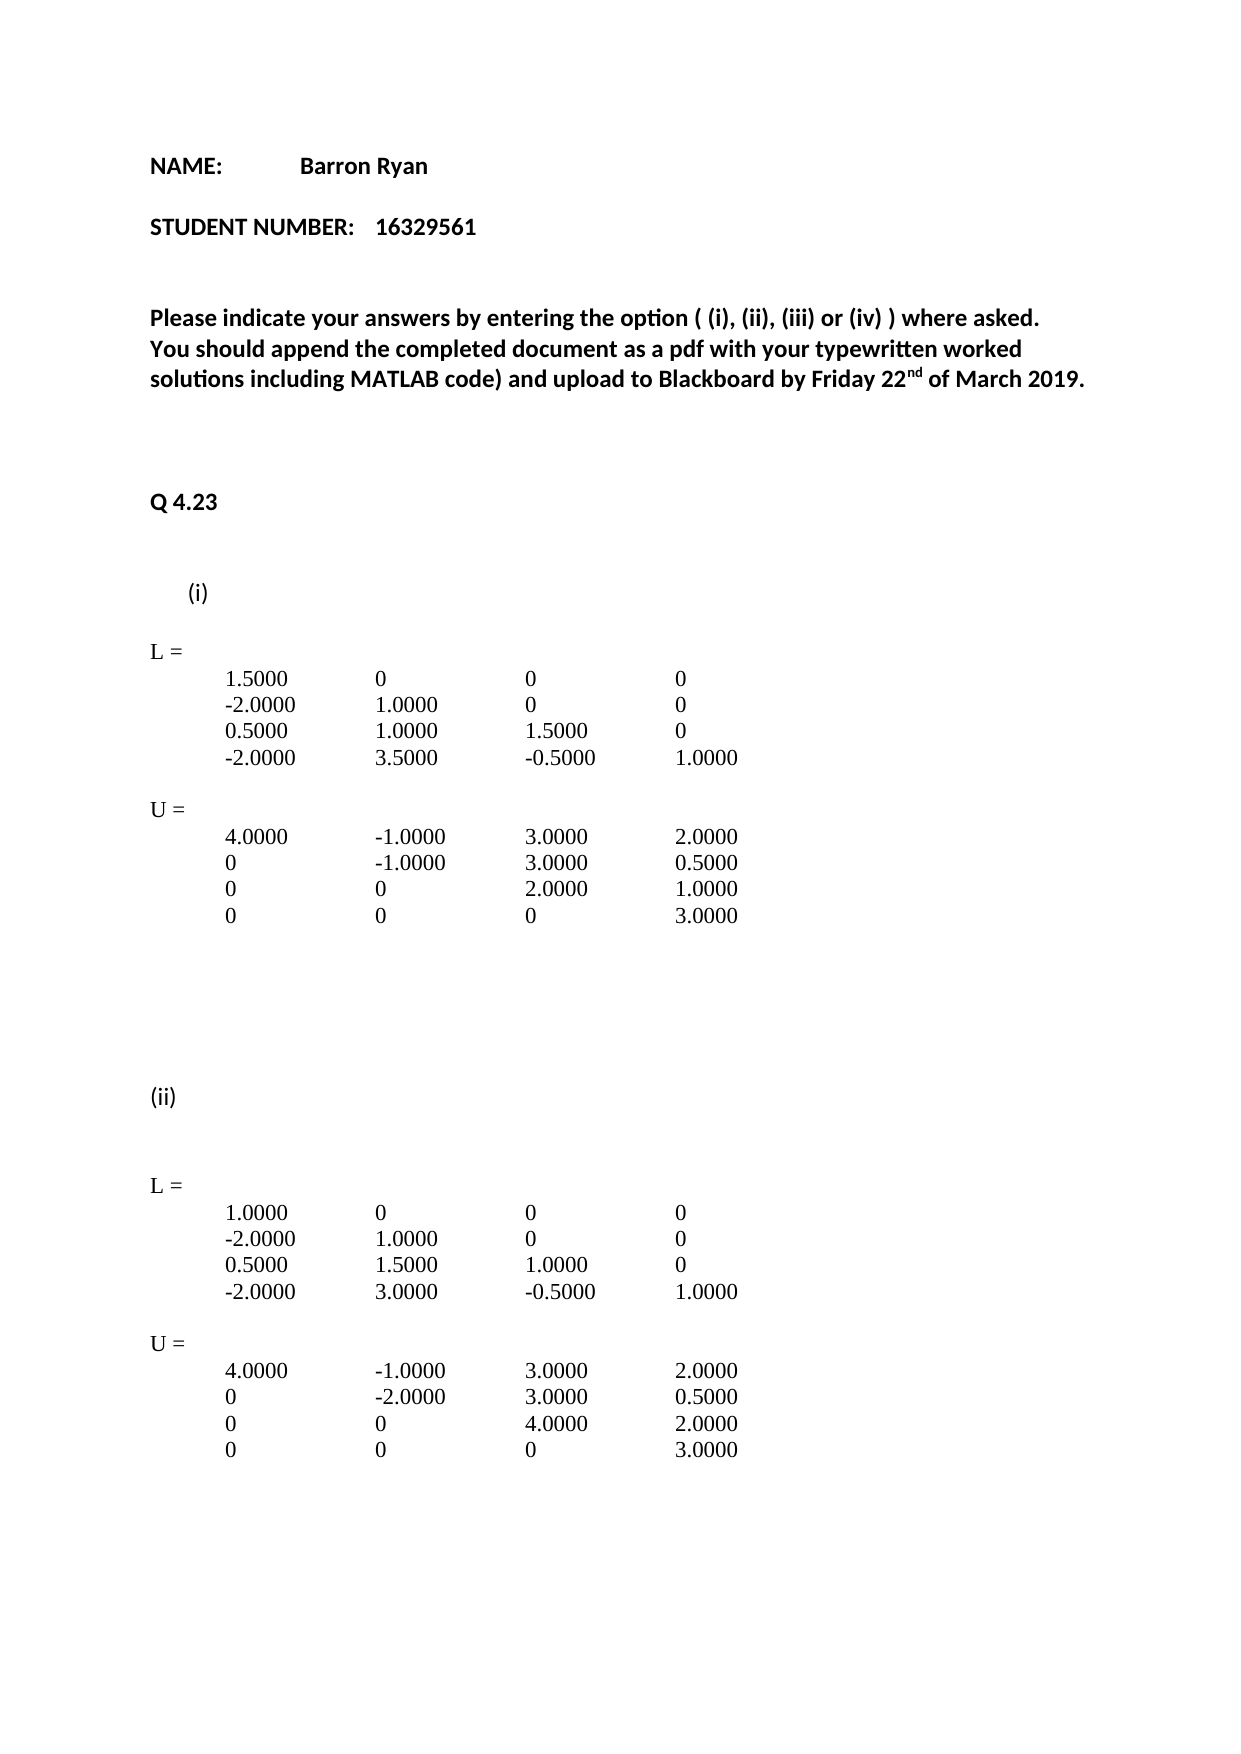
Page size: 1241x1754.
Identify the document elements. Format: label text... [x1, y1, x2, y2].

text U = [150, 1331, 1090, 1357]
text 0.5000 1.5000 1.0000 0 [150, 1251, 1090, 1278]
text Q 4.23 [150, 486, 1090, 516]
text -2.0000 3.0000 -0.5000 1.0000 [150, 1278, 1090, 1304]
text L = [150, 638, 1090, 665]
text -2.0000 1.0000 0 0 [150, 1225, 1090, 1251]
text -2.0000 1.0000 0 0 [150, 691, 1090, 717]
list 0 0 0 3.0000 [225, 902, 1090, 928]
text U = [150, 796, 1090, 823]
text 1.5000 0 0 0 [150, 665, 1090, 691]
text 0.5000 1.0000 1.5000 0 [150, 717, 1090, 744]
list 0 0 0 3.0000 [225, 1436, 1090, 1462]
text 4.0000 -1.0000 3.0000 2.0000 [150, 1357, 1090, 1383]
text Please indicate your answers by entering the option ( (i), (ii), (iii) or (iv) ) where asked. [150, 303, 1090, 333]
text 0 -2.0000 3.0000 0.5000 [150, 1383, 1090, 1409]
text 0 -1.0000 3.0000 0.5000 [150, 849, 1090, 876]
text -2.0000 3.5000 -0.5000 1.0000 [150, 744, 1090, 770]
text 0 0 4.0000 2.0000 [150, 1409, 1090, 1436]
text 1.0000 0 0 0 [150, 1199, 1090, 1225]
text [150, 1523, 1090, 1584]
text 4.0000 -1.0000 3.0000 2.0000 [150, 823, 1090, 849]
text You should append the completed document as a pdf with your typewritten worked solutions including MATLAB code) and upload to Blackboard by Friday 22nd of March 2019. [150, 333, 1090, 394]
text 0 0 2.0000 1.0000 [150, 876, 1090, 902]
text (ii) L = [150, 1050, 1090, 1199]
text STUDENT NUMBER: 16329561 [150, 211, 1090, 242]
text NAME: Barron Ryan [150, 150, 1090, 181]
